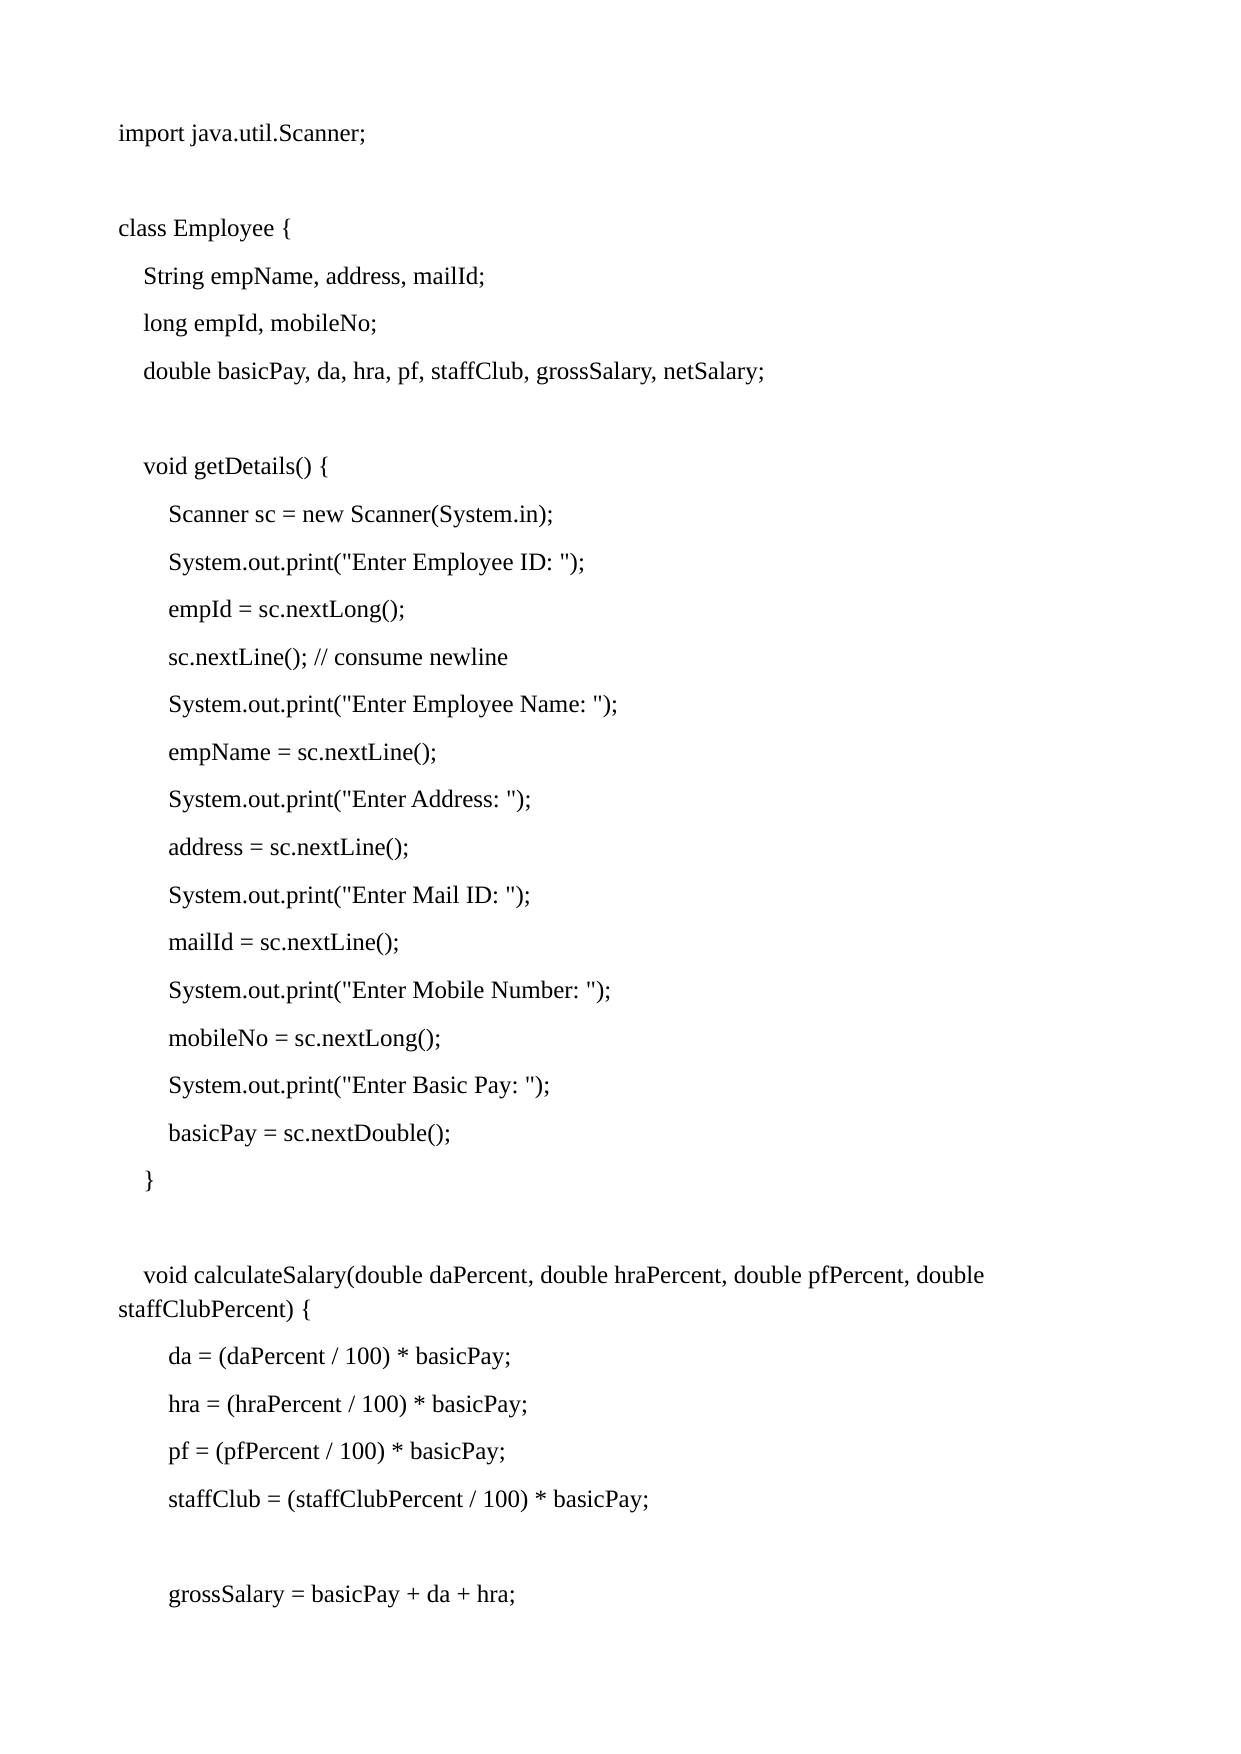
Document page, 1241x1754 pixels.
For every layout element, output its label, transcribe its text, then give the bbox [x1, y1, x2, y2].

text void getDetails() { [118, 451, 1122, 480]
text void calculateSalary(double daPercent, double hraPercent, double pfPercent, double staffClubPercent) { [118, 1261, 1122, 1322]
text grossSalary = basicPay + da + hra; [118, 1579, 1122, 1608]
text long empId, mobileNo; [118, 308, 1122, 337]
text String empName, address, mailId; [118, 261, 1122, 290]
text address = sc.nextLine(); [118, 832, 1122, 861]
text pf = (pfPercent / 100) * basicPay; [118, 1436, 1122, 1465]
text basicPay = sc.nextDouble(); [118, 1118, 1122, 1147]
text class Employee { [118, 213, 1122, 242]
text sc.nextLine(); // consume newline [118, 642, 1122, 671]
text System.out.print("Enter Mobile Number: "); [118, 975, 1122, 1004]
text empName = sc.nextLine(); [118, 737, 1122, 766]
text mailId = sc.nextLine(); [118, 927, 1122, 956]
text System.out.print("Enter Employee ID: "); [118, 547, 1122, 575]
text } [118, 1165, 1122, 1194]
text hra = (hraPercent / 100) * basicPay; [118, 1389, 1122, 1418]
text staffClub = (staffClubPercent / 100) * basicPay; [118, 1484, 1122, 1513]
text System.out.print("Enter Basic Pay: "); [118, 1070, 1122, 1099]
text System.out.print("Enter Address: "); [118, 784, 1122, 813]
text System.out.print("Enter Employee Name: "); [118, 689, 1122, 718]
text System.out.print("Enter Mail ID: "); [118, 880, 1122, 908]
text double basicPay, da, hra, pf, staffClub, grossSalary, netSalary; [118, 356, 1122, 385]
text mobileNo = sc.nextLong(); [118, 1023, 1122, 1051]
text Scanner sc = new Scanner(System.in); [118, 499, 1122, 528]
text empId = sc.nextLong(); [118, 594, 1122, 623]
text import java.util.Scanner; [118, 118, 1122, 147]
text da = (daPercent / 100) * basicPay; [118, 1341, 1122, 1370]
